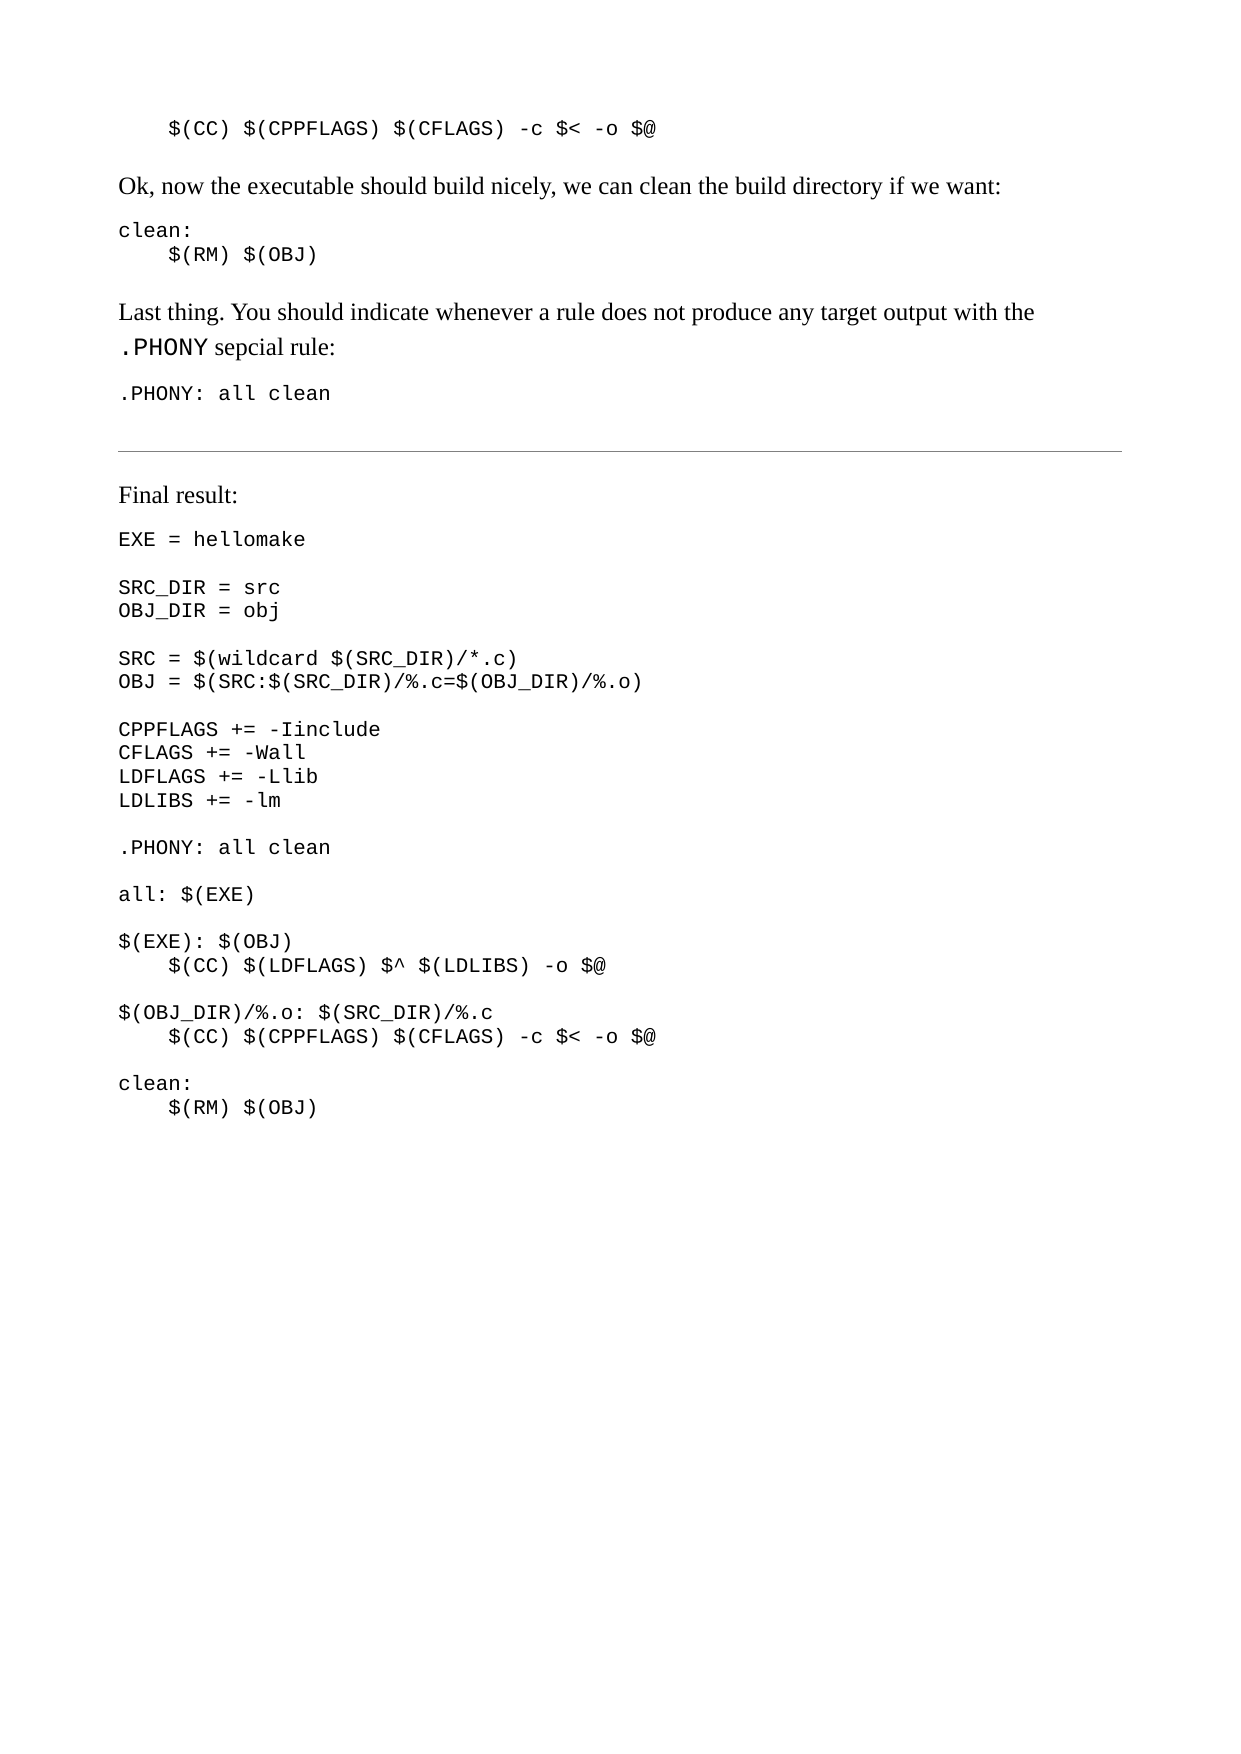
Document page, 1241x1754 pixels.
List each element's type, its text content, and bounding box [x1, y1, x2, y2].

text clean: [118, 220, 1122, 244]
text $(OBJ_DIR)/%.o: $(SRC_DIR)/%.c [118, 1002, 1122, 1026]
text SRC = $(wildcard $(SRC_DIR)/*.c) [118, 648, 1122, 671]
text LDLIBS += -lm [118, 789, 1122, 813]
text LDFLAGS += -Llib [118, 766, 1122, 789]
text $(RM) $(OBJ) [118, 1097, 1122, 1121]
text $(CC) $(CPPFLAGS) $(CFLAGS) -c $< -o $@ [118, 1026, 1122, 1050]
text $(CC) $(CPPFLAGS) $(CFLAGS) -c $< -o $@ [118, 118, 1122, 142]
text Ok, now the executable should build nicely, we can clean the build directory if we want: [118, 171, 1122, 200]
text all: $(EXE) [118, 884, 1122, 908]
text .PHONY: all clean [118, 837, 1122, 861]
text $(EXE): $(OBJ) [118, 931, 1122, 955]
text EXE = hellomake [118, 529, 1122, 553]
text $(CC) $(LDFLAGS) $^ $(LDLIBS) -o $@ [118, 955, 1122, 979]
text OBJ_DIR = obj [118, 600, 1122, 624]
text clean: [118, 1073, 1122, 1097]
text Last thing. You should indicate whenever a rule does not produce any target output with the .PHONY sepcial rule: [118, 297, 1122, 362]
text .PHONY: all clean [118, 383, 1122, 407]
text $(RM) $(OBJ) [118, 244, 1122, 268]
text CPPFLAGS += -Iinclude [118, 719, 1122, 742]
text Final result: [118, 480, 1122, 509]
text OBJ = $(SRC:$(SRC_DIR)/%.c=$(OBJ_DIR)/%.o) [118, 671, 1122, 695]
text CFLAGS += -Wall [118, 742, 1122, 766]
text SRC_DIR = src [118, 577, 1122, 600]
